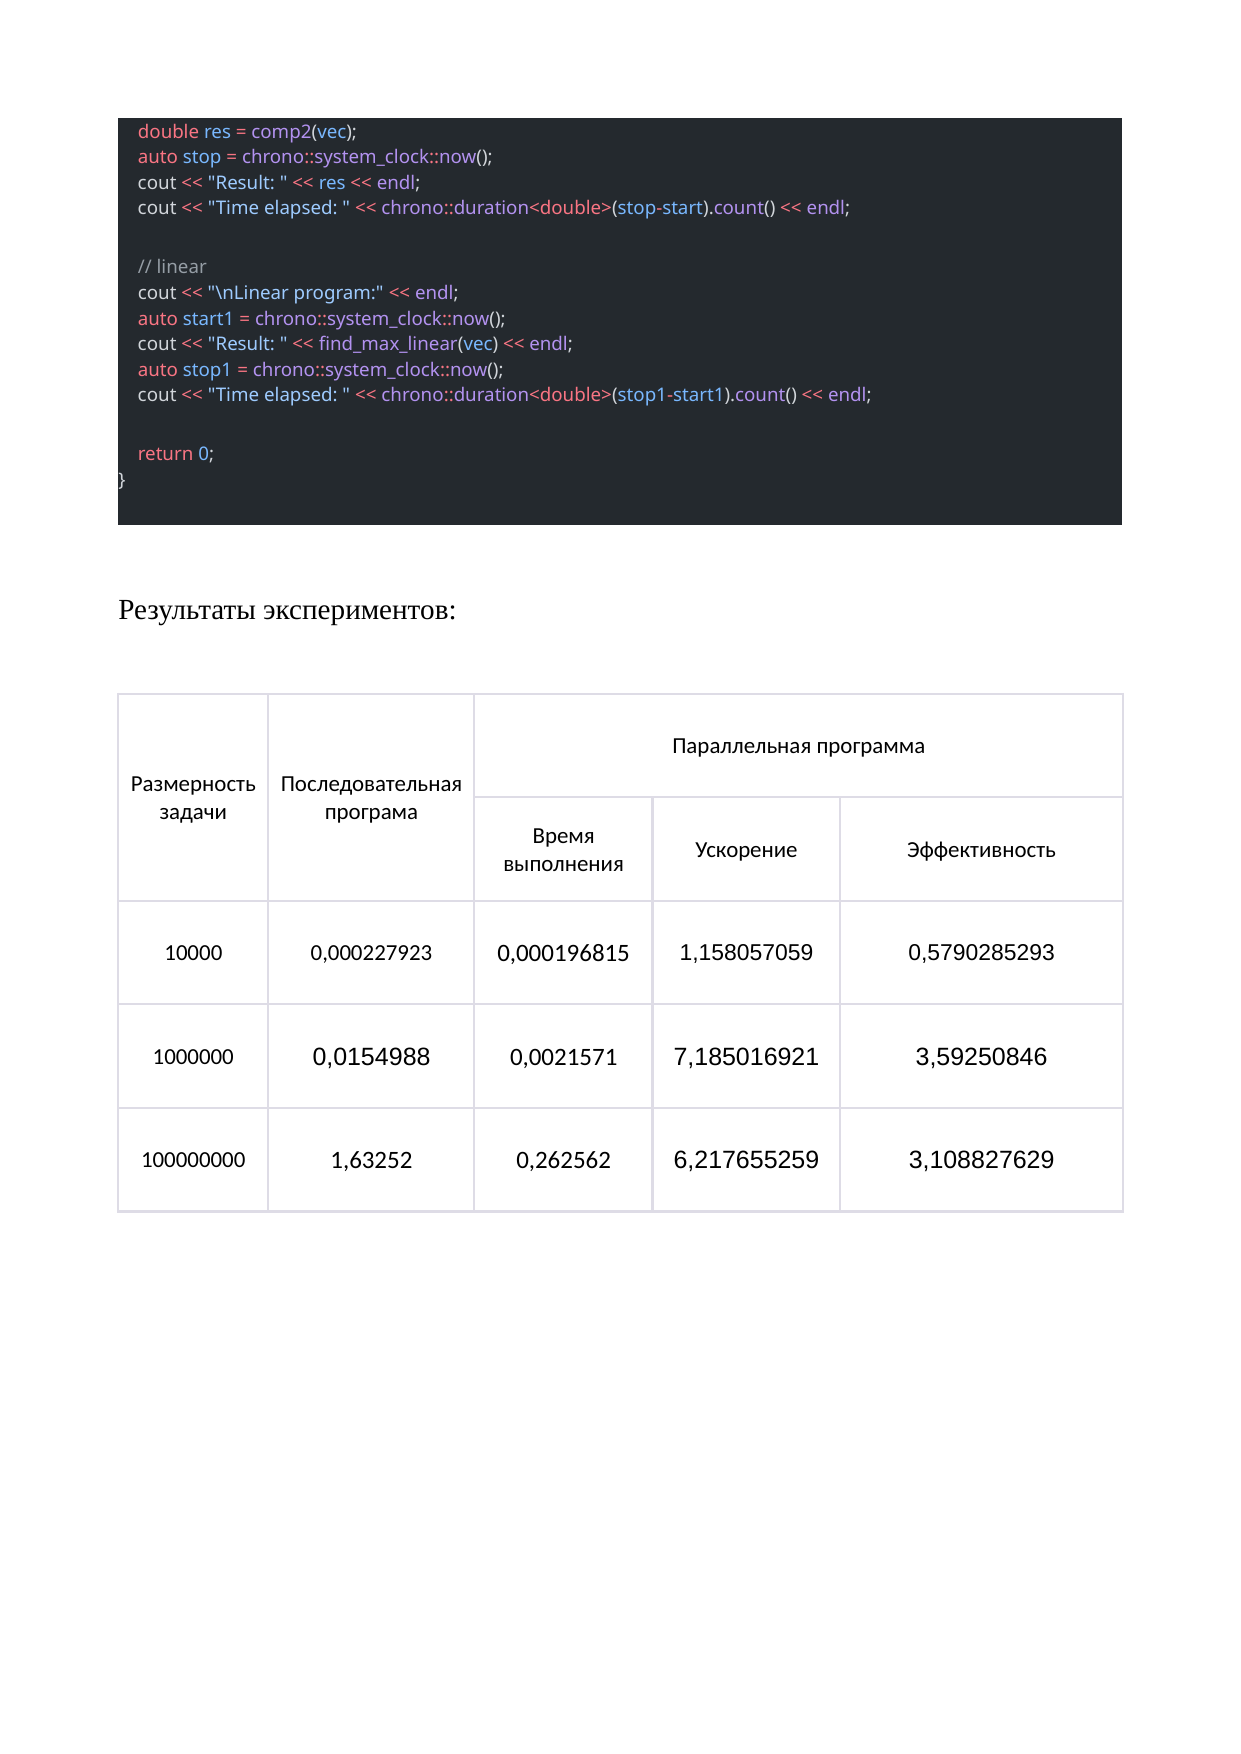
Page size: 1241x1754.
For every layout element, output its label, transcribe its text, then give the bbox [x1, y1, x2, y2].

table_cell 1,158057059 [654, 902, 839, 1003]
table_cell 0,262562 [475, 1109, 651, 1210]
table_cell 6,217655259 [654, 1109, 839, 1210]
table_header Параллельная программа [475, 695, 1122, 796]
table_cell 3,59250846 [841, 1005, 1122, 1107]
table_cell 100000000 [119, 1109, 267, 1210]
text double res = comp2(vec); auto stop = chrono::system_clock::now(); cout << "Result: " << res << endl; cout << "Time elapsed: " << chrono::duration<double>(stop-start).count() << endl; // linear cout << "\nLinear program:" << endl; auto start1 = chrono::system_clock::now(); cout << "Result: " << find_max_linear(vec) << endl; auto stop1 = chrono::system_clock::now(); cout << "Time elapsed: " << chrono::duration<double>(stop1-start1).count() << endl; return 0; } [118, 118, 1122, 525]
table_cell 1,63252 [269, 1109, 473, 1210]
table_cell 0,0021571 [475, 1005, 651, 1107]
table_cell 10000 [119, 902, 267, 1003]
table_cell 1000000 [119, 1005, 267, 1107]
table_cell Время выполнения [475, 798, 651, 900]
table_cell 0,0154988 [269, 1005, 473, 1107]
table_cell 0,000196815 [475, 902, 651, 1003]
table_cell 0,000227923 [269, 902, 473, 1003]
text Результаты экспериментов: [118, 592, 1122, 626]
table_cell 3,108827629 [841, 1109, 1122, 1210]
table_header Размерность задачи [119, 695, 267, 900]
table_cell 0,5790285293 [841, 902, 1122, 1003]
table_cell 7,185016921 [654, 1005, 839, 1107]
table_cell Эффективность [841, 798, 1122, 900]
table_header Последовательная програма [269, 695, 473, 900]
table_cell Ускорение [654, 798, 839, 900]
